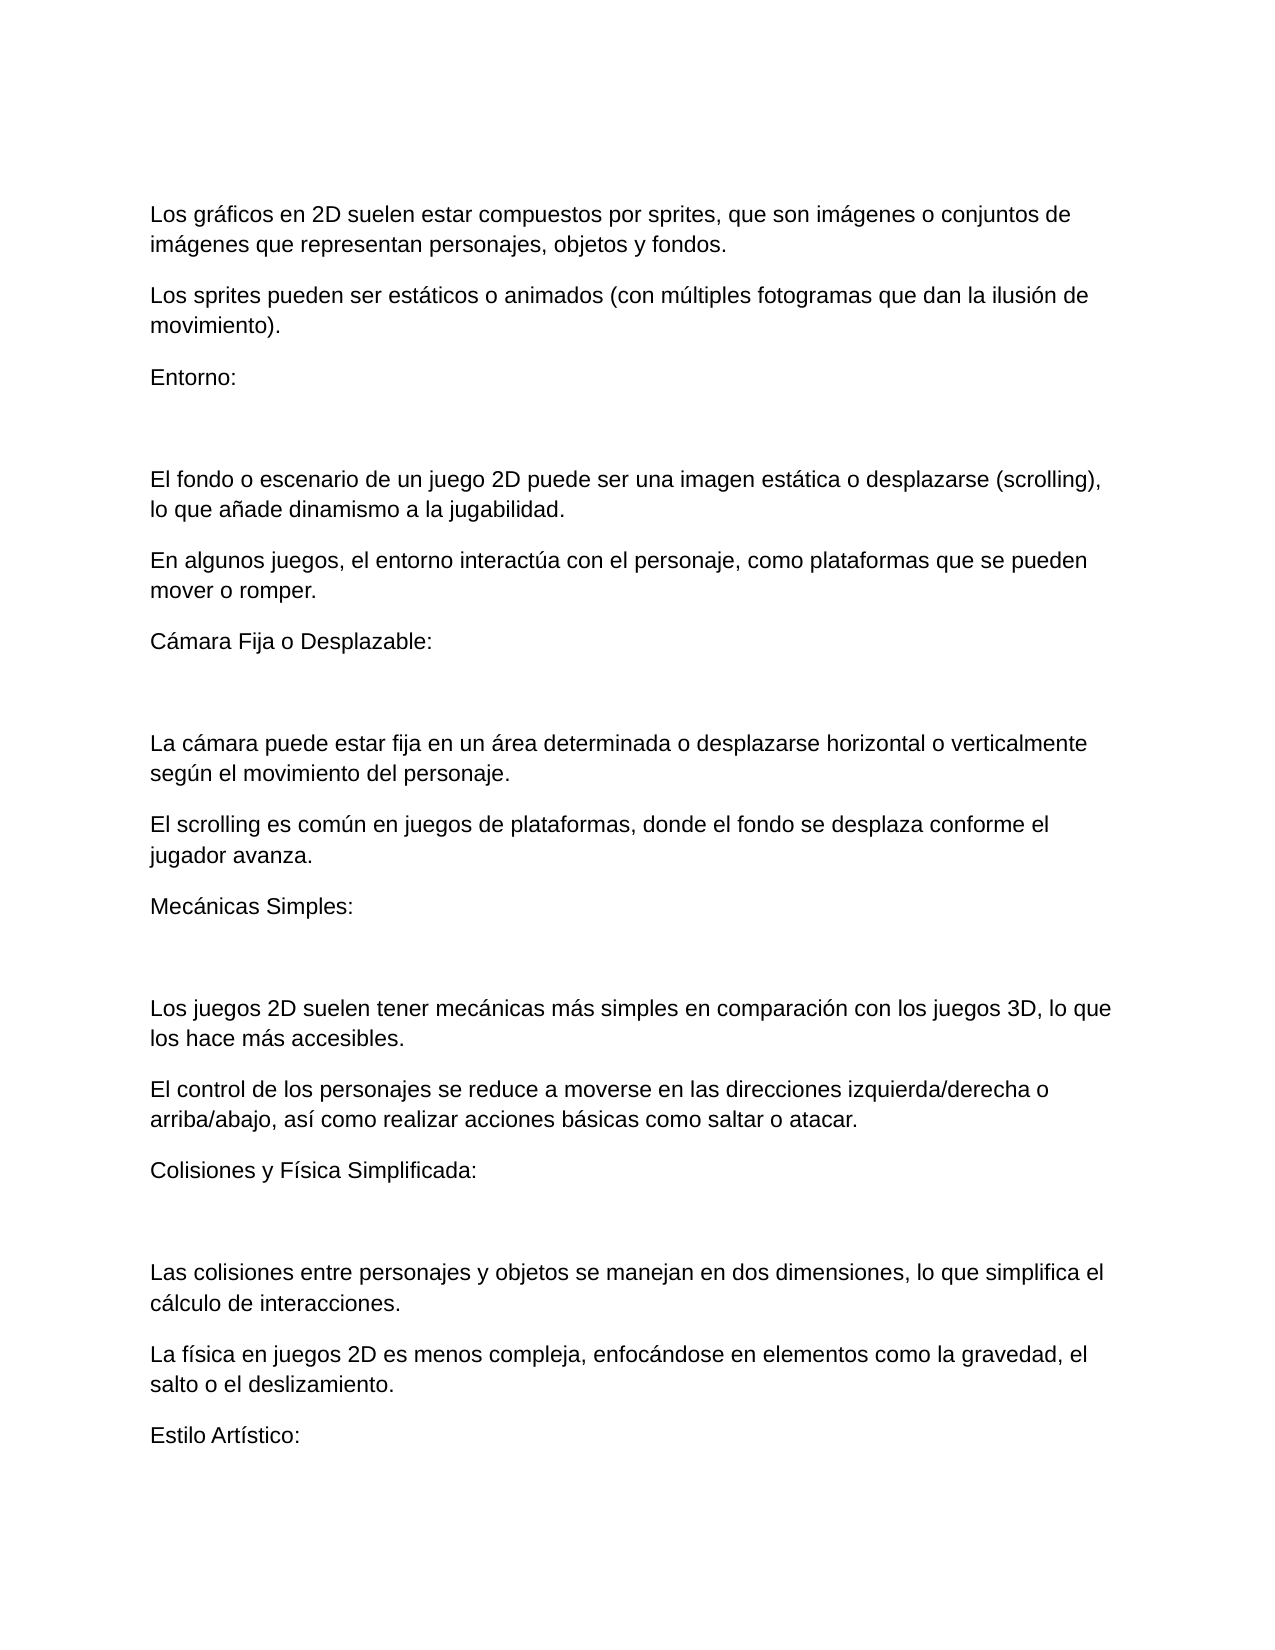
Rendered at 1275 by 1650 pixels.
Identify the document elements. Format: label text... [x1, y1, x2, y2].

text Colisiones y Física Simplificada: [150, 1157, 1125, 1184]
text En algunos juegos, el entorno interactúa con el personaje, como plataformas que se pueden mover o romper. [150, 547, 1125, 603]
text La física en juegos 2D es menos compleja, enfocándose en elementos como la gravedad, el salto o el deslizamiento. [150, 1341, 1125, 1397]
text El fondo o escenario de un juego 2D puede ser una imagen estática o desplazarse (scrolling), lo que añade dinamismo a la jugabilidad. [150, 466, 1125, 522]
text El scrolling es común en juegos de plataformas, donde el fondo se desplaza conforme el jugador avanza. [150, 811, 1125, 868]
text Las colisiones entre personajes y objetos se manejan en dos dimensiones, lo que simplifica el cálculo de interacciones. [150, 1259, 1125, 1316]
text El control de los personajes se reduce a moverse en las direcciones izquierda/derecha o arriba/abajo, así como realizar acciones básicas como saltar o atacar. [150, 1076, 1125, 1133]
text Los sprites pueden ser estáticos o animados (con múltiples fotogramas que dan la ilusión de movimiento). [150, 282, 1125, 339]
text Entorno: [150, 363, 1125, 390]
text Estilo Artístico: [150, 1422, 1125, 1448]
text Los gráficos en 2D suelen estar compuestos por sprites, que son imágenes o conjuntos de imágenes que representan personajes, objetos y fondos. [150, 201, 1125, 258]
text La cámara puede estar fija en un área determinada o desplazarse horizontal o verticalmente según el movimiento del personaje. [150, 730, 1125, 787]
text Mecánicas Simples: [150, 893, 1125, 919]
text Cámara Fija o Desplazable: [150, 628, 1125, 654]
text Los juegos 2D suelen tener mecánicas más simples en comparación con los juegos 3D, lo que los hace más accesibles. [150, 995, 1125, 1051]
